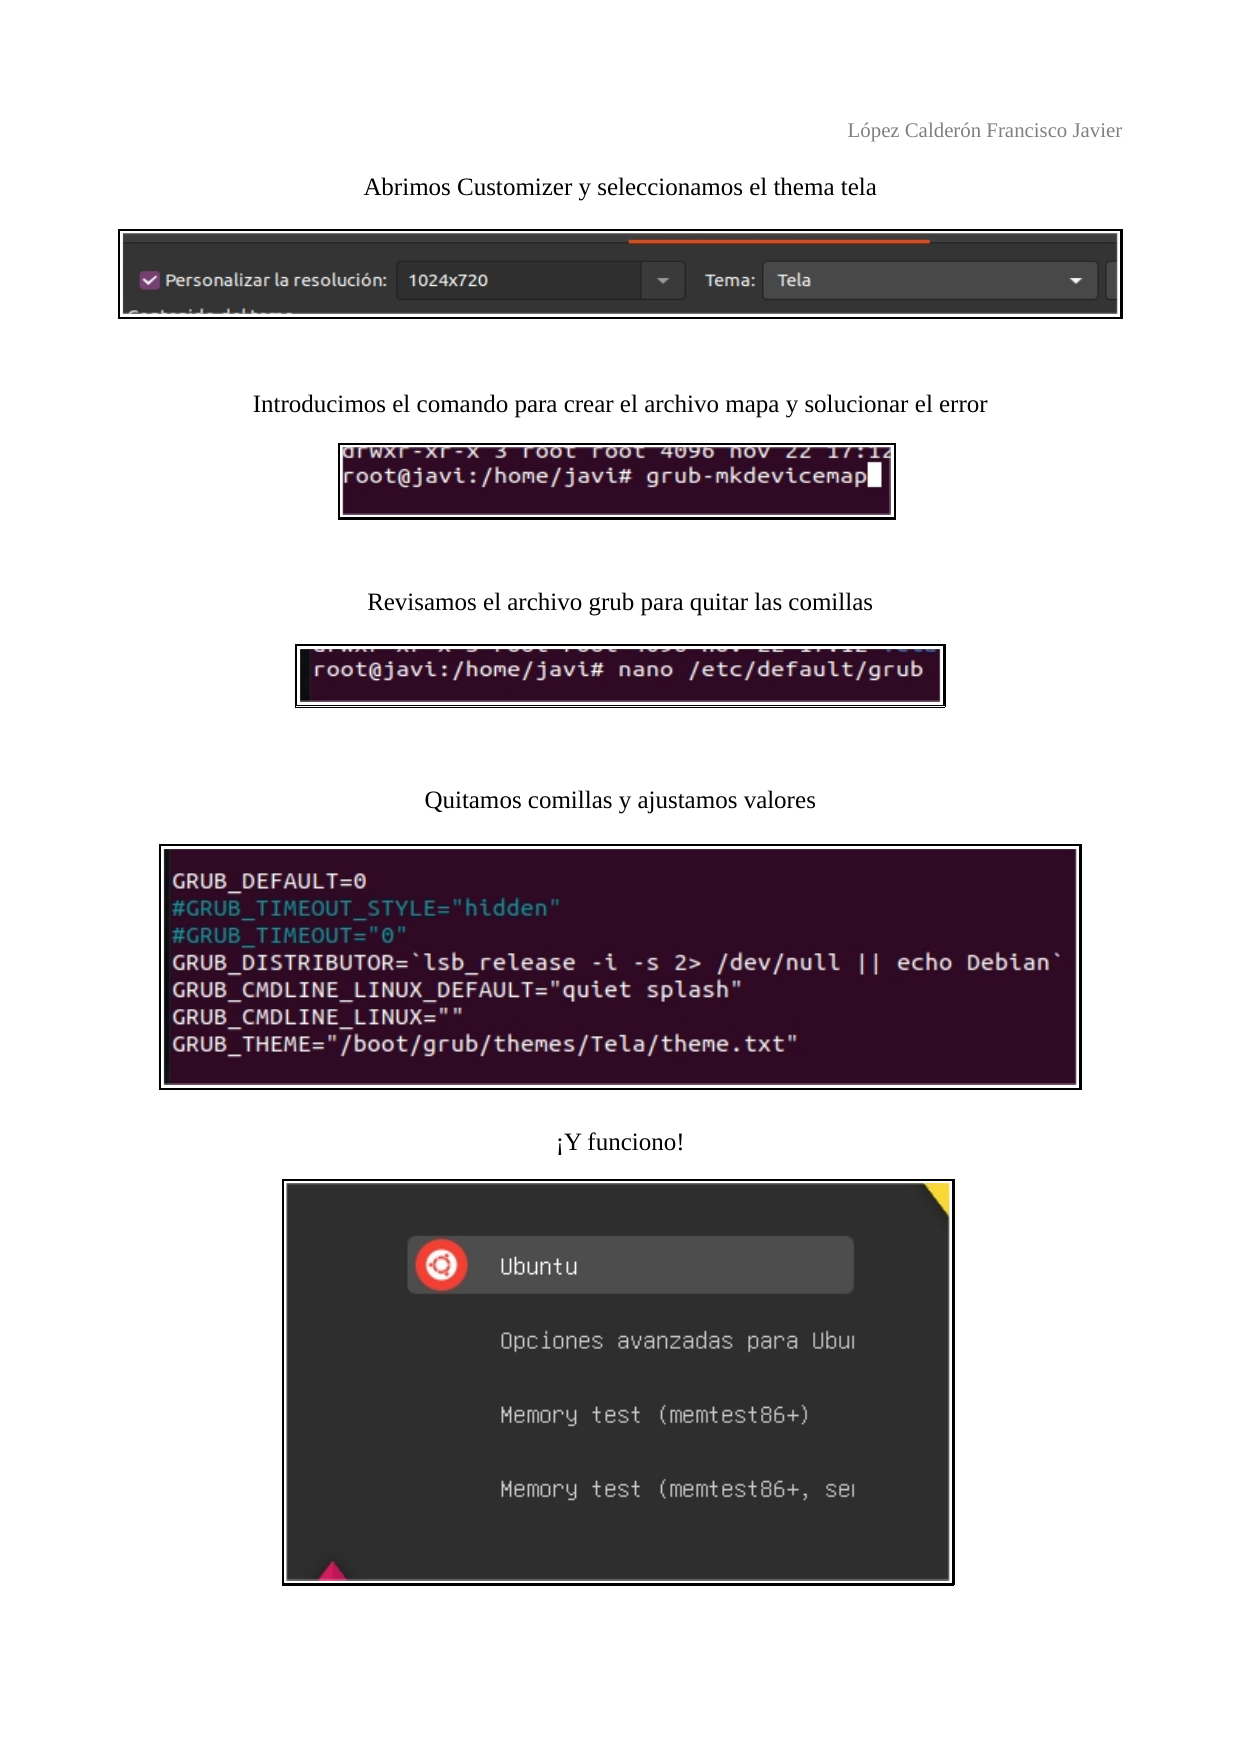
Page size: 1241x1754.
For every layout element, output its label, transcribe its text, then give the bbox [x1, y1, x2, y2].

picture [342, 447, 891, 515]
text ¡Y funciono! [118, 1127, 1122, 1156]
text Abrimos Customizer y seleccionamos el thema tela [118, 172, 1122, 200]
picture [163, 849, 1077, 1085]
text [120, 231, 1120, 317]
picture [286, 1183, 950, 1581]
text Revisamos el archivo grub para quitar las comillas [118, 587, 1122, 616]
text Quitamos comillas y ajustamos valores [118, 785, 1122, 814]
picture [122, 233, 1118, 314]
picture [300, 649, 941, 702]
text Introducimos el comando para crear el archivo mapa y solucionar el error [118, 389, 1122, 418]
